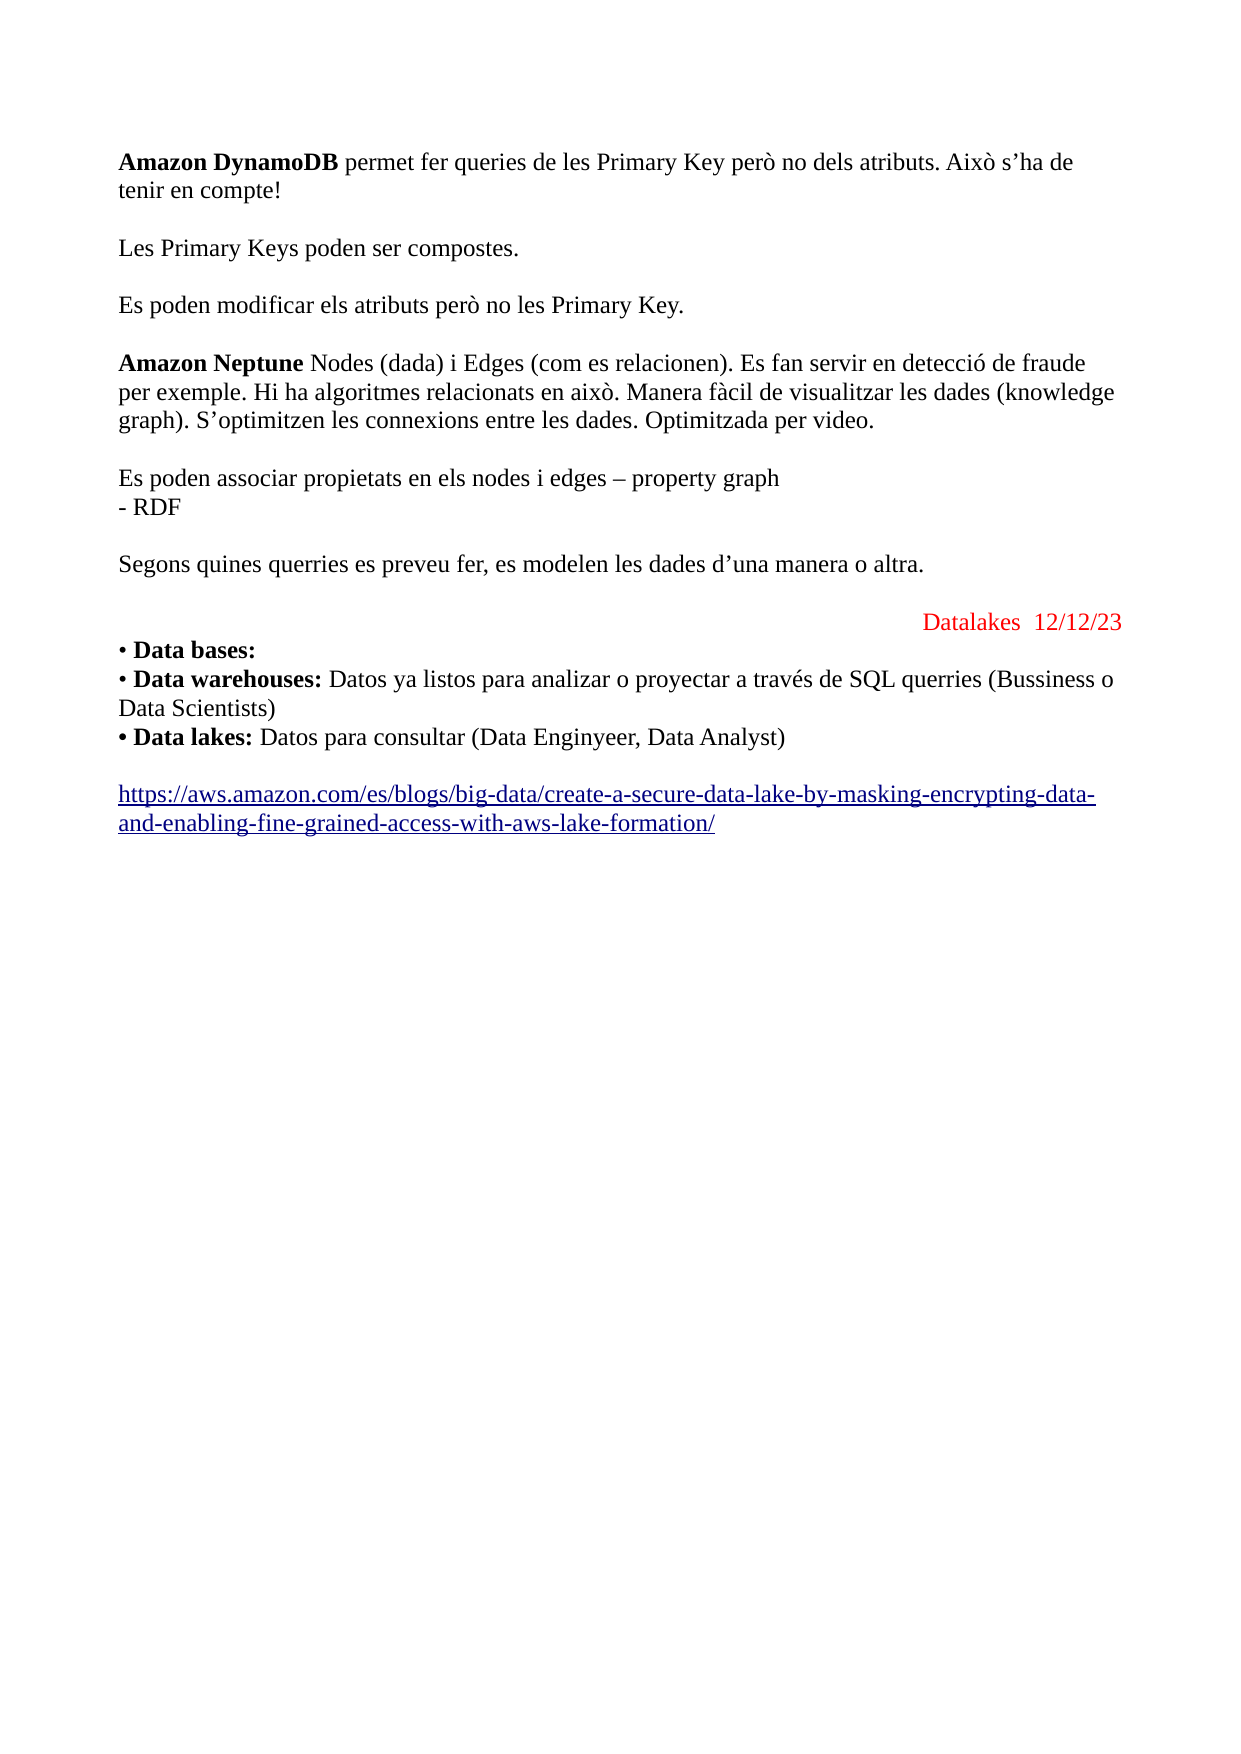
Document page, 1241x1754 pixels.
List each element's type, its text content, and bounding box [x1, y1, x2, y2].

text Amazon Neptune Nodes (dada) i Edges (com es relacionen). Es fan servir en detecció de fraude per exemple. Hi ha algoritmes relacionats en això. Manera fàcil de visualitzar les dades (knowledge graph). S’optimitzen les connexions entre les dades. Optimitzada per video. [118, 348, 1122, 434]
text - RDF [118, 492, 1122, 521]
text • Data warehouses: Datos ya listos para analizar o proyectar a través de SQL querries (Bussiness o Data Scientists) [118, 664, 1122, 722]
text Datalakes 12/12/23 [118, 607, 1122, 636]
text Es poden modificar els atributs però no les Primary Key. [118, 291, 1122, 319]
text • Data bases: [118, 636, 1122, 664]
text Amazon DynamoDB permet fer queries de les Primary Key però no dels atributs. Això s’ha de tenir en compte! [118, 147, 1122, 204]
text Segons quines querries es preveu fer, es modelen les dades d’una manera o altra. [118, 549, 1122, 578]
text Les Primary Keys poden ser compostes. [118, 233, 1122, 262]
text https://aws.amazon.com/es/blogs/big-data/create-a-secure-data-lake-by-masking-encrypting-data-and-enabling-fine-grained-access-with-aws-lake-formation/ [118, 779, 1122, 837]
text • Data lakes: Datos para consultar (Data Enginyeer, Data Analyst) [118, 722, 1122, 751]
text Es poden associar propietats en els nodes i edges – property graph [118, 463, 1122, 492]
